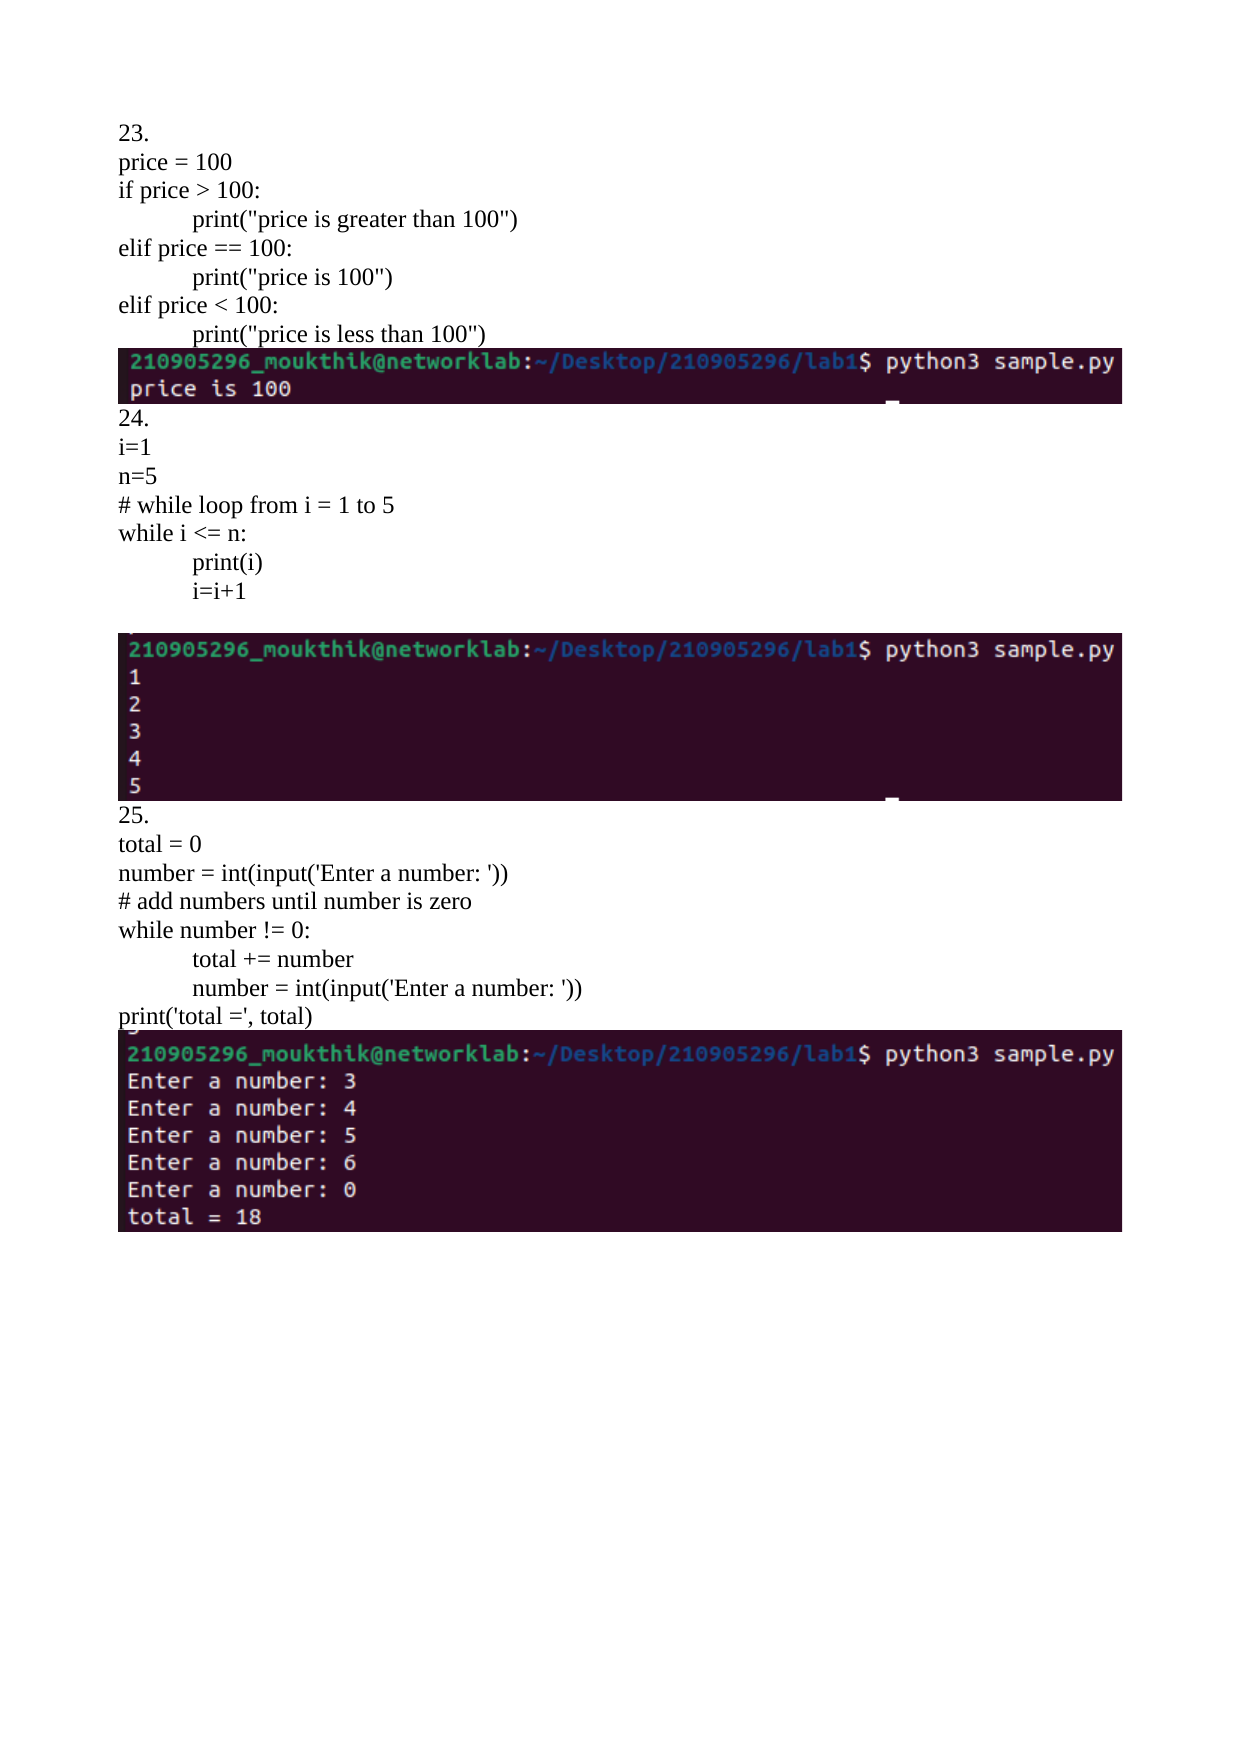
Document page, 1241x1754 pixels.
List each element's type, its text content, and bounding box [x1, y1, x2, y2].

text total = 0 [118, 829, 1122, 858]
text # while loop from i = 1 to 5 [118, 490, 1122, 518]
text 25. [118, 801, 1122, 829]
text 24. [118, 404, 1122, 432]
text while number != 0: [118, 915, 1122, 944]
text i=i+1 [118, 576, 1122, 605]
text number = int(input('Enter a number: ')) [118, 858, 1122, 886]
picture [118, 1030, 1123, 1232]
text 23. [118, 118, 1122, 147]
text n=5 [118, 461, 1122, 490]
text print("price is less than 100") [118, 319, 1122, 348]
text print(i) [118, 547, 1122, 576]
text # add numbers until number is zero [118, 886, 1122, 915]
text number = int(input('Enter a number: ')) [118, 973, 1122, 1001]
picture [118, 348, 1123, 404]
picture [118, 633, 1123, 801]
text elif price == 100: [118, 233, 1122, 262]
text price = 100 [118, 147, 1122, 176]
text if price > 100: [118, 176, 1122, 204]
text print("price is greater than 100") [118, 204, 1122, 233]
text i=1 [118, 432, 1122, 461]
text elif price < 100: [118, 291, 1122, 319]
text print('total =', total) [118, 1001, 1122, 1030]
text print("price is 100") [118, 262, 1122, 291]
text while i <= n: [118, 518, 1122, 547]
text total += number [118, 944, 1122, 973]
